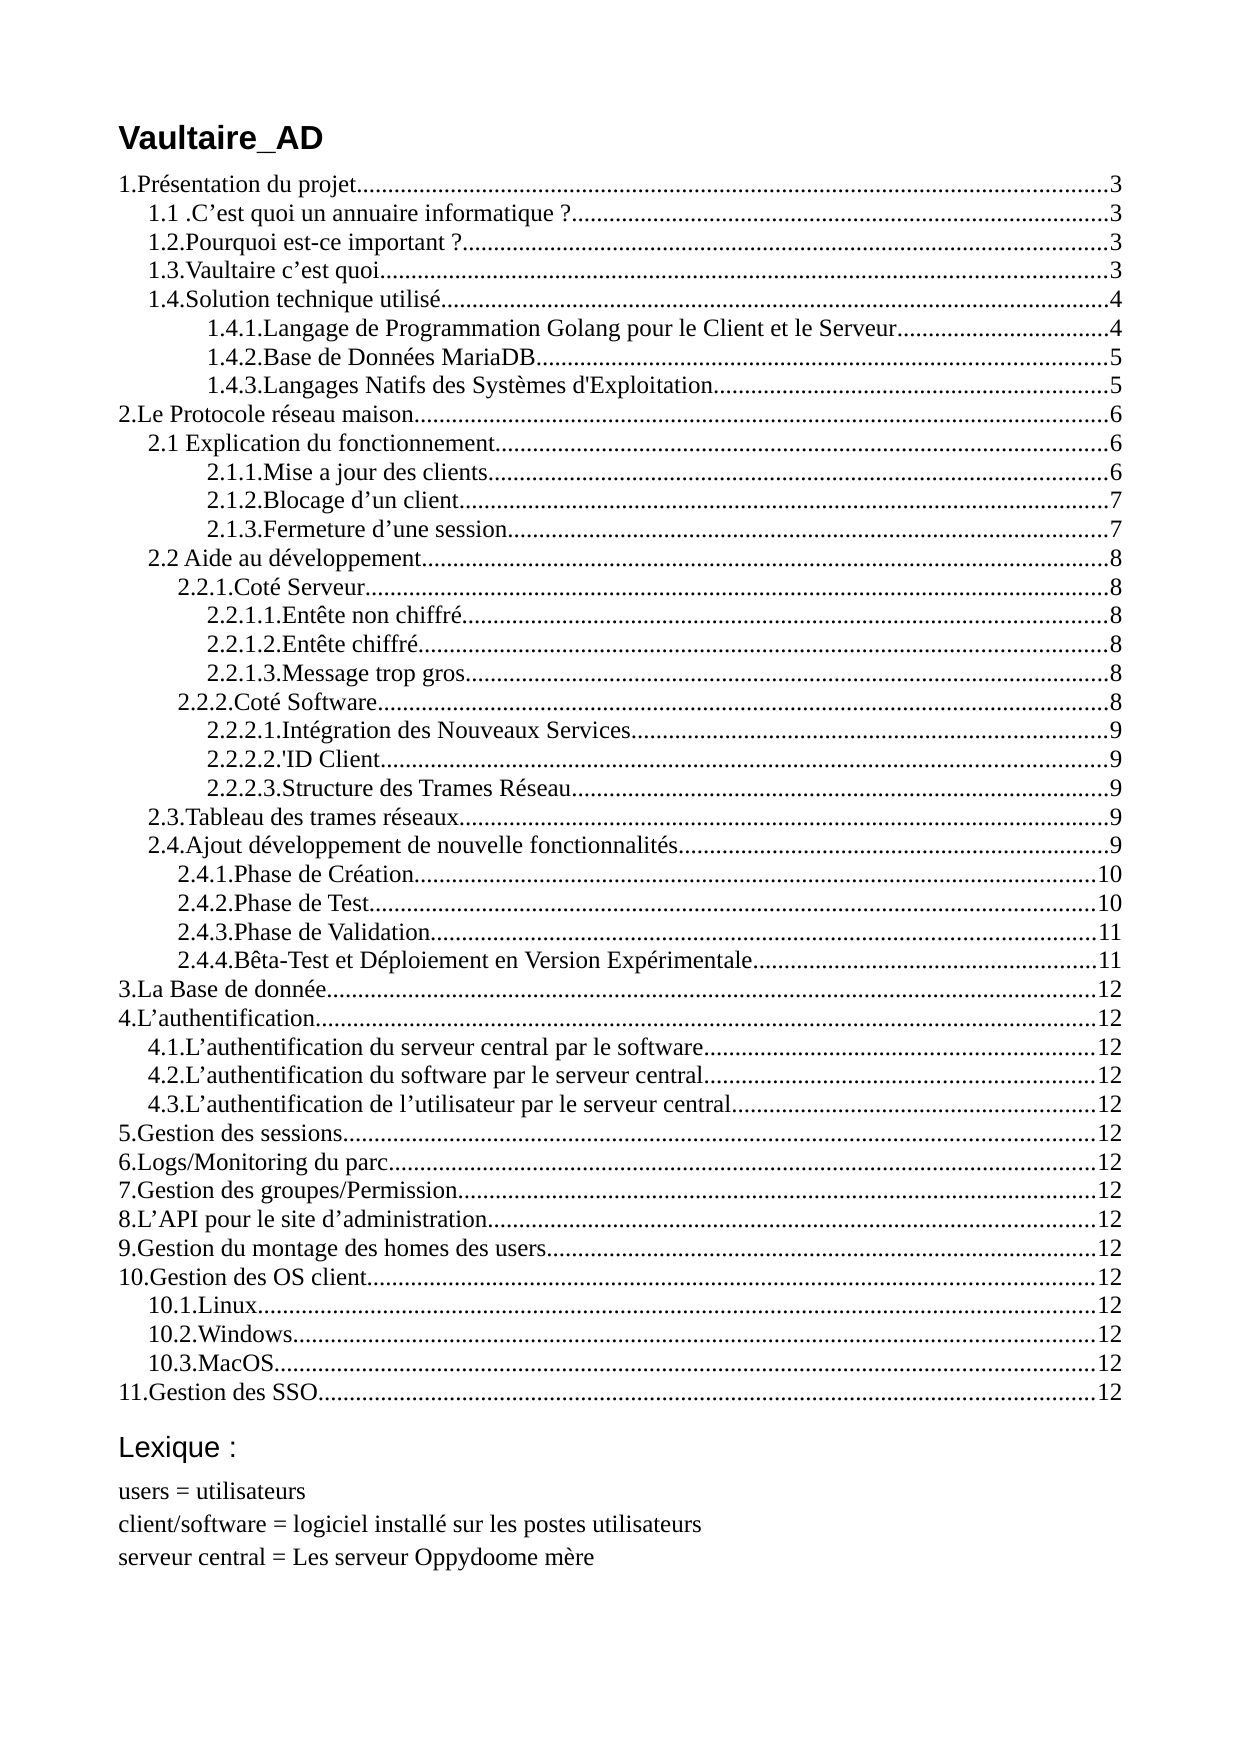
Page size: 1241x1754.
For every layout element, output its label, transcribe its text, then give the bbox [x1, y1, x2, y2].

text 10.2.Windows 12 [148, 1319, 1122, 1348]
text 2.4.3.Phase de Validation 11 [177, 917, 1122, 945]
text 10.Gestion des OS client 12 [118, 1262, 1122, 1290]
text 5.Gestion des sessions 12 [118, 1118, 1122, 1147]
text 2.1 Explication du fonctionnement 6 [148, 428, 1122, 457]
text 2.1.2.Blocage d’un client 7 [207, 485, 1122, 514]
text 10.3.MacOS 12 [148, 1348, 1122, 1377]
text 2.2.1.2.Entête chiffré 8 [207, 629, 1122, 658]
text 1.1 .C’est quoi un annuaire informatique ? 3 [148, 198, 1122, 227]
text 2.1.3.Fermeture d’une session 7 [207, 514, 1122, 543]
text 11.Gestion des SSO 12 [118, 1377, 1122, 1405]
text 1.2.Pourquoi est-ce important ? 3 [148, 227, 1122, 255]
text 2.2 Aide au développement 8 [148, 543, 1122, 572]
subtitle Lexique : [118, 1430, 1122, 1464]
text 2.2.1.3.Message trop gros 8 [207, 658, 1122, 687]
text 1.4.3.Langages Natifs des Systèmes d'Exploitation 5 [207, 370, 1122, 399]
text 6.Logs/Monitoring du parc 12 [118, 1147, 1122, 1175]
text 1.4.Solution technique utilisé 4 [148, 284, 1122, 313]
text 1.Présentation du projet 3 [118, 169, 1122, 198]
text 2.3.Tableau des trames réseaux 9 [148, 802, 1122, 830]
text 2.4.Ajout développement de nouvelle fonctionnalités 9 [148, 830, 1122, 859]
text 10.1.Linux 12 [148, 1290, 1122, 1319]
text 4.2.L’authentification du software par le serveur central 12 [148, 1060, 1122, 1089]
text 9.Gestion du montage des homes des users 12 [118, 1233, 1122, 1262]
text 2.4.2.Phase de Test 10 [177, 888, 1122, 917]
text 8.L’API pour le site d’administration 12 [118, 1204, 1122, 1233]
text 4.L’authentification 12 [118, 1003, 1122, 1032]
text 1.3.Vaultaire c’est quoi 3 [148, 255, 1122, 284]
text 4.1.L’authentification du serveur central par le software 12 [148, 1032, 1122, 1060]
text 2.2.2.1.Intégration des Nouveaux Services 9 [207, 715, 1122, 744]
text 2.2.1.Coté Serveur 8 [177, 572, 1122, 600]
text 4.3.L’authentification de l’utilisateur par le serveur central 12 [148, 1089, 1122, 1118]
text 2.4.1.Phase de Création 10 [177, 859, 1122, 888]
text 2.2.1.1.Entête non chiffré 8 [207, 600, 1122, 629]
text 2.2.2.3.Structure des Trames Réseau 9 [207, 773, 1122, 802]
text 2.2.2.Coté Software 8 [177, 687, 1122, 715]
text 3.La Base de donnée 12 [118, 974, 1122, 1003]
text 1.4.2.Base de Données MariaDB 5 [207, 342, 1122, 370]
text 2.2.2.2.'ID Client 9 [207, 744, 1122, 773]
text 2.4.4.Bêta-Test et Déploiement en Version Expérimentale 11 [177, 945, 1122, 974]
text 2.Le Protocole réseau maison 6 [118, 399, 1122, 428]
subtitle Vaultaire_AD [118, 118, 1122, 157]
text users = utilisateurs client/software = logiciel installé sur les postes utilisateurs serveur central = Les serveur Oppydoome mère [118, 1476, 1122, 1571]
text 1.4.1.Langage de Programmation Golang pour le Client et le Serveur 4 [207, 313, 1122, 342]
text 7.Gestion des groupes/Permission 12 [118, 1175, 1122, 1204]
text 2.1.1.Mise a jour des clients 6 [207, 457, 1122, 485]
